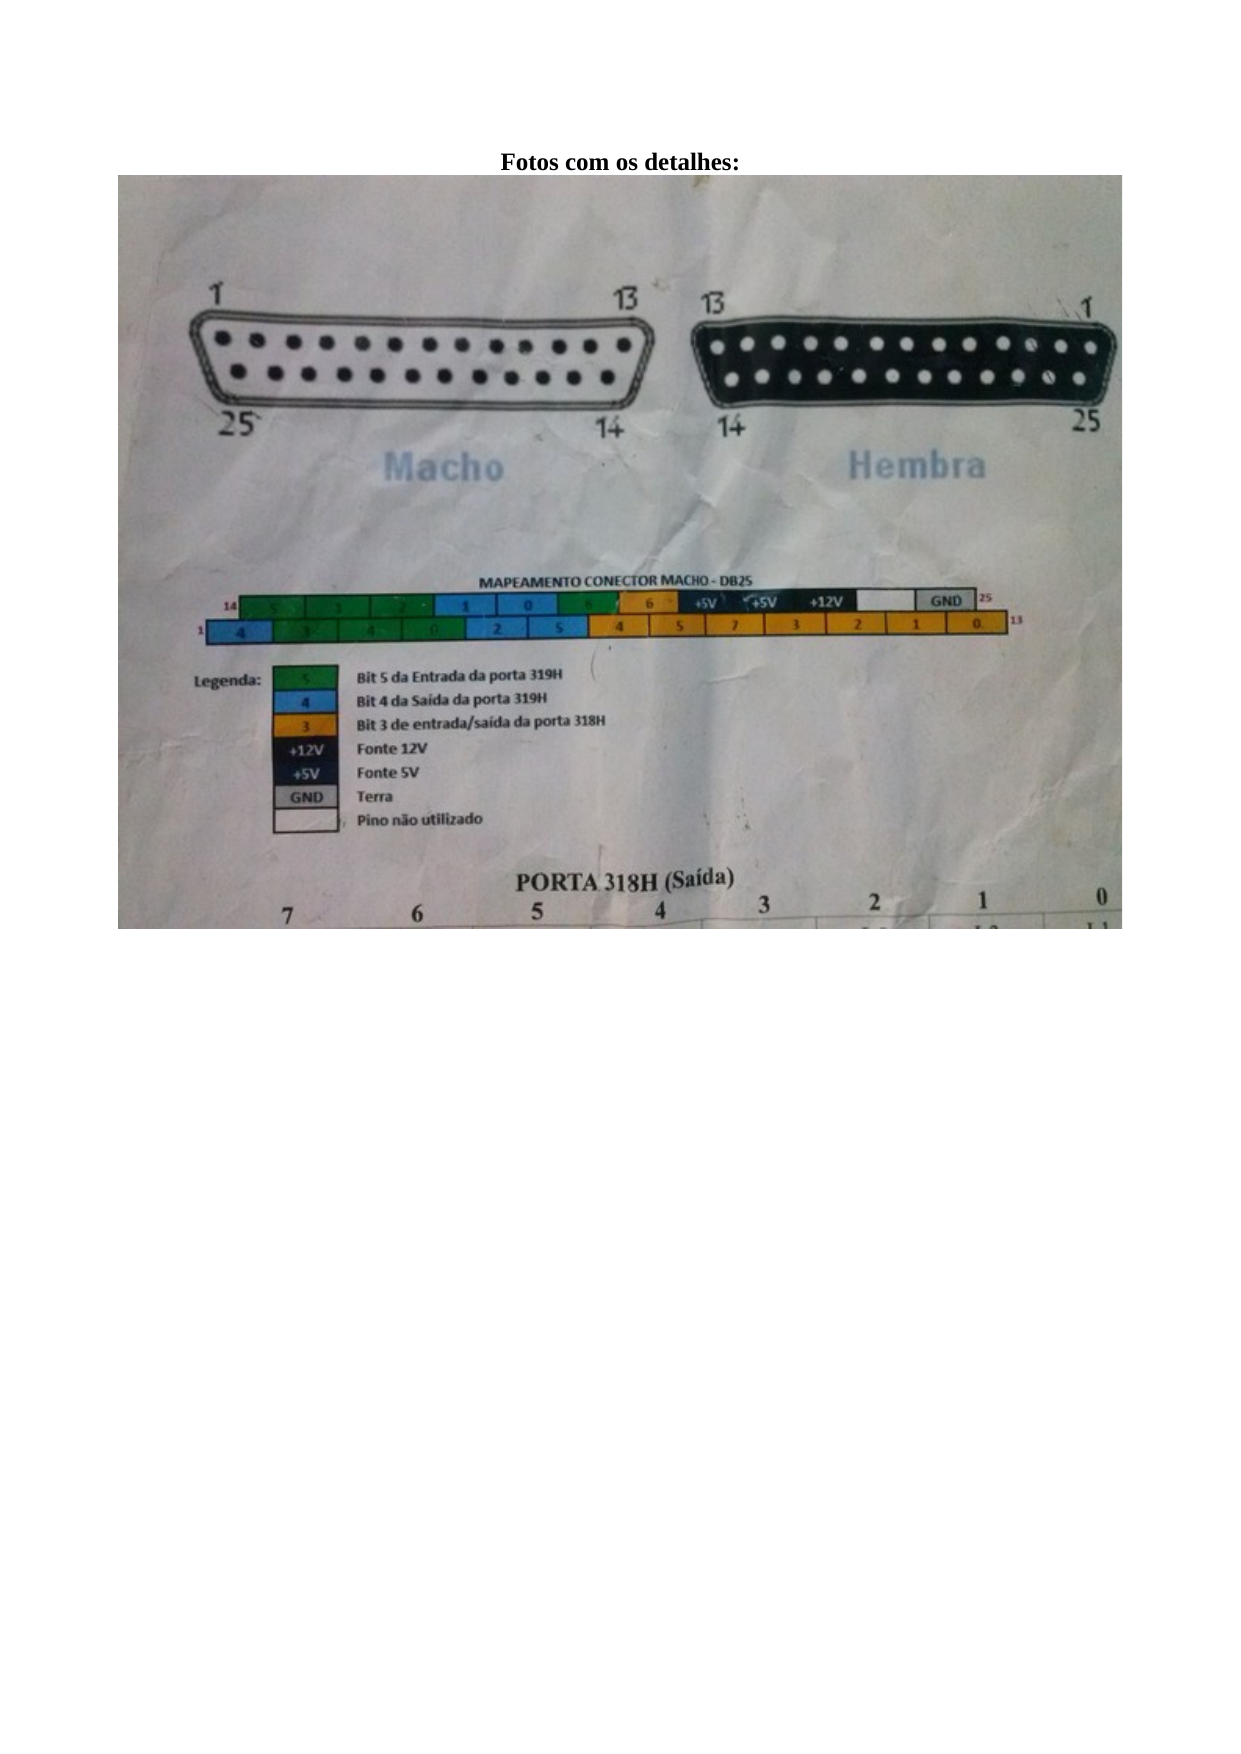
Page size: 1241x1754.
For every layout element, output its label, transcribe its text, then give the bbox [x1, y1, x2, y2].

text Fotos com os detalhes: [118, 147, 1122, 175]
picture [118, 175, 1123, 929]
